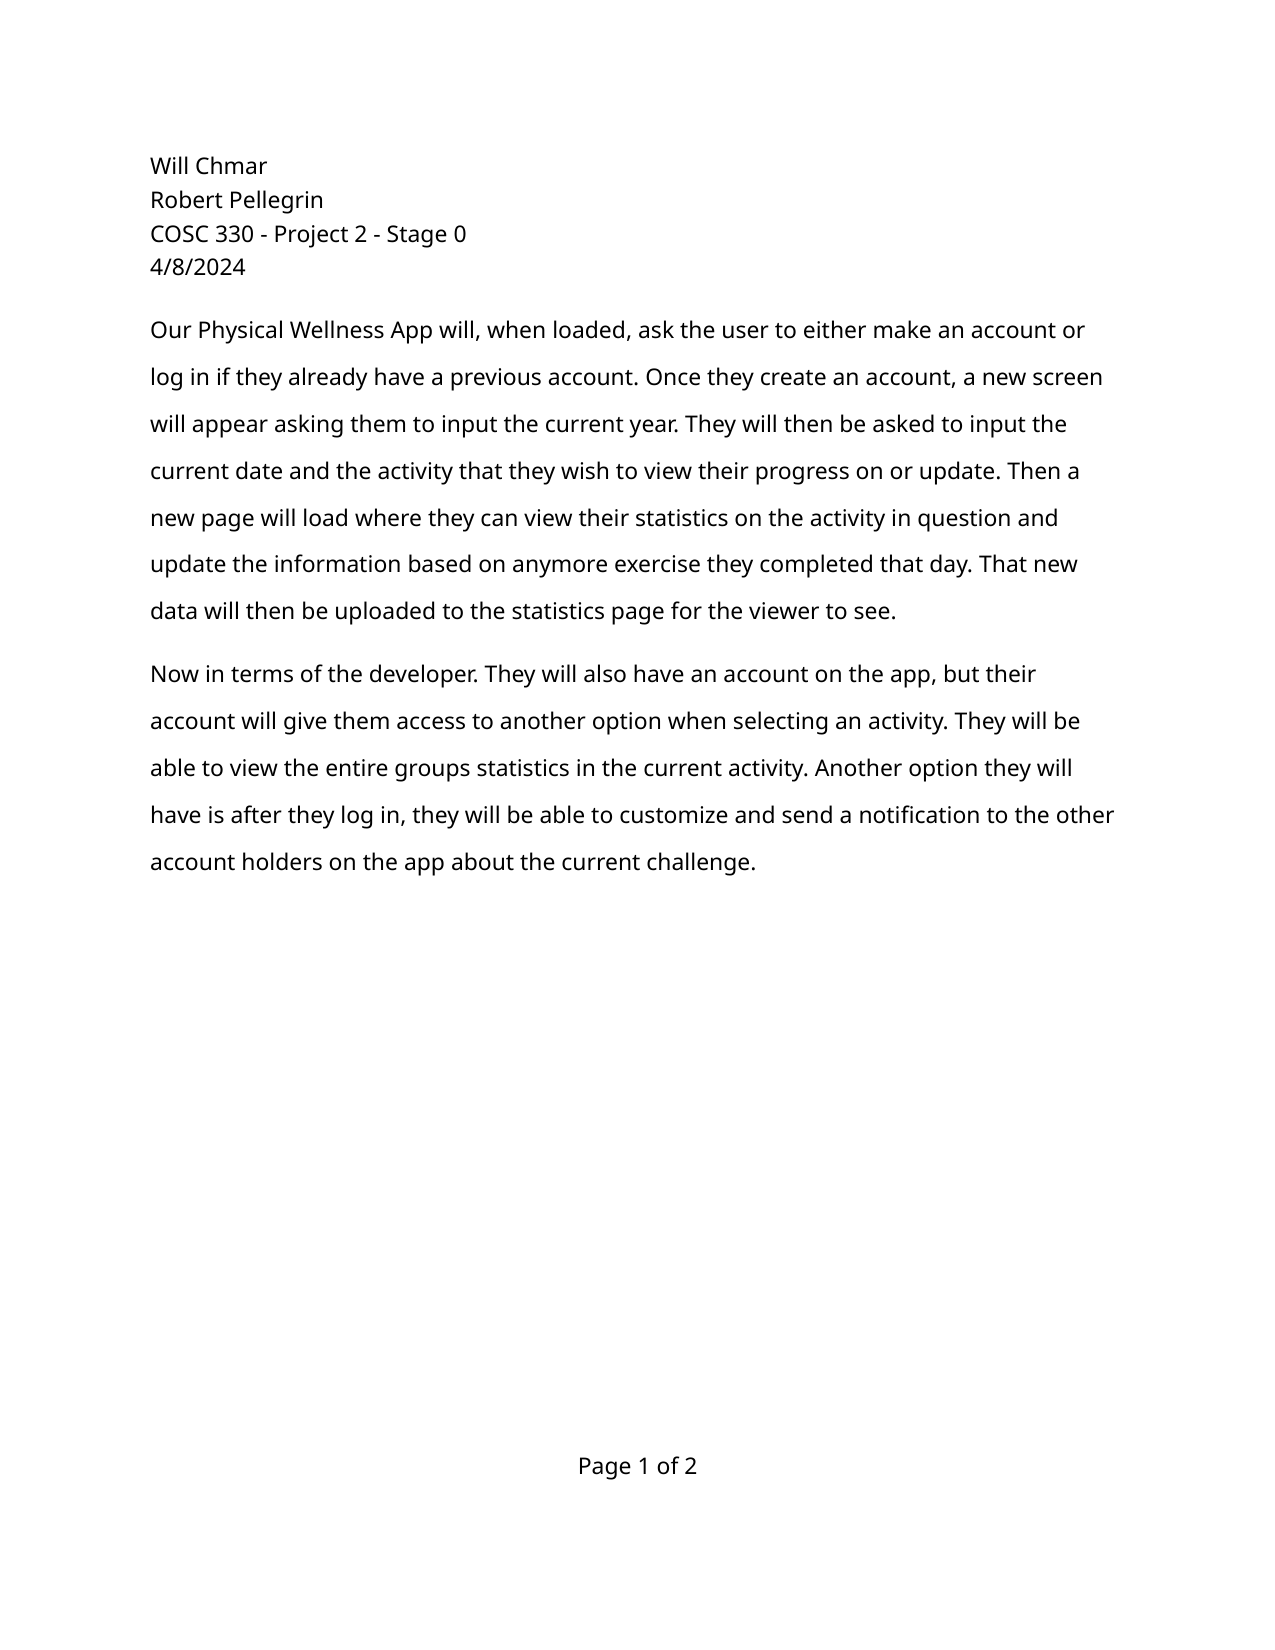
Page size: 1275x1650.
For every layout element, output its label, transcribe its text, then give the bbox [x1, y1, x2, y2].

text Now in terms of the developer. They will also have an account on the app, but their account will give them access to another option when selecting an activity. They will be able to view the entire groups statistics in the current activity. Another option they will have is after they log in, they will be able to customize and send a notification to the other account holders on the app about the current challenge. [150, 658, 1125, 877]
text Our Physical Wellness App will, when loaded, ask the user to either make an account or log in if they already have a previous account. Once they create an account, a new screen will appear asking them to input the current year. They will then be asked to input the current date and the activity that they wish to view their progress on or update. Then a new page will load where they can view their statistics on the activity in question and update the information based on anymore exercise they completed that day. That new data will then be uploaded to the statistics page for the viewer to see. [150, 314, 1125, 627]
